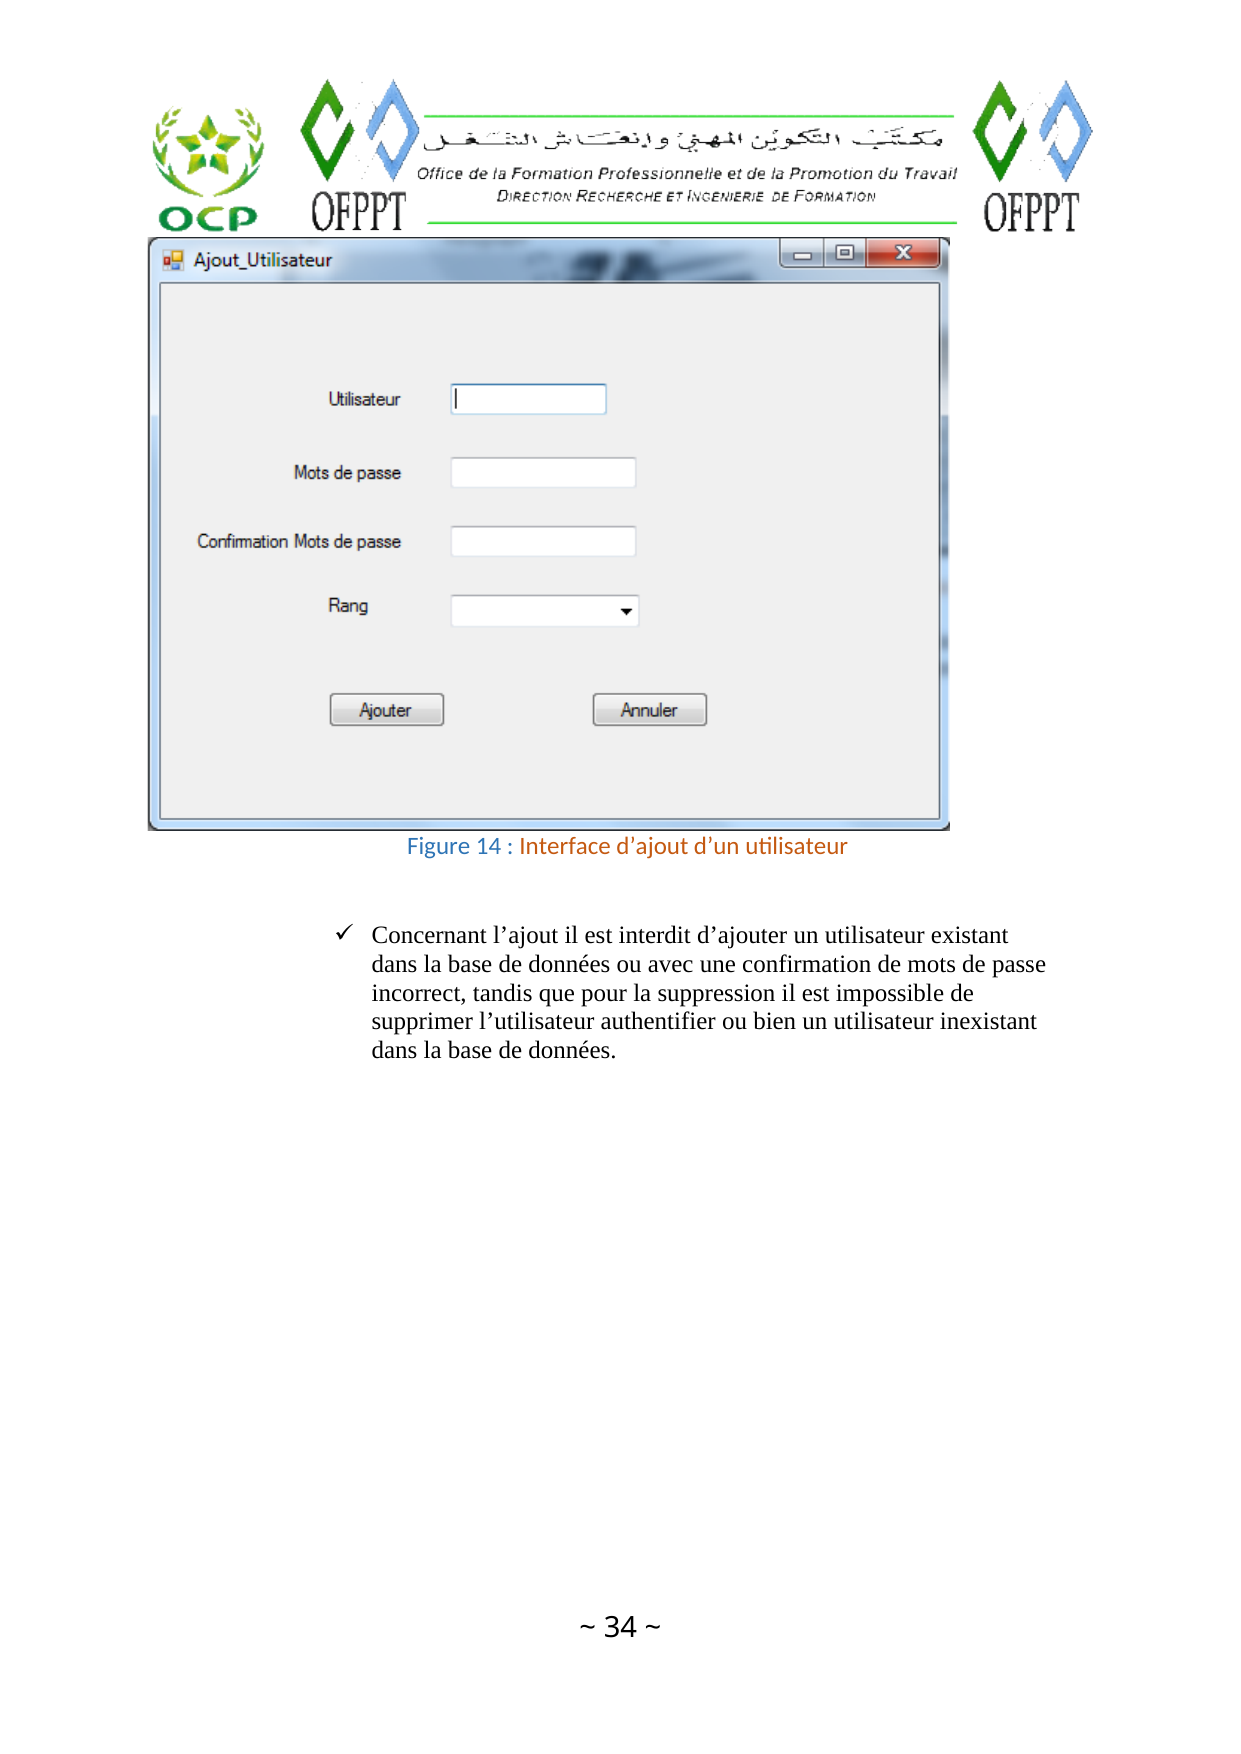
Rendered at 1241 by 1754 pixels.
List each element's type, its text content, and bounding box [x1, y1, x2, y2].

list Concernant l’ajout il est interdit d’ajouter un utilisateur existant dans la base de données ou avec une confirmation de mots de passe incorrect, tandis que pour la suppression il est impossible de supprimer l’utilisateur authentifier ou bien un utilisateur inexistant dans la base de données. [334, 920, 1048, 1064]
text Figure 14 : Interface d’ajout d’un utilisateur [207, 830, 1048, 861]
